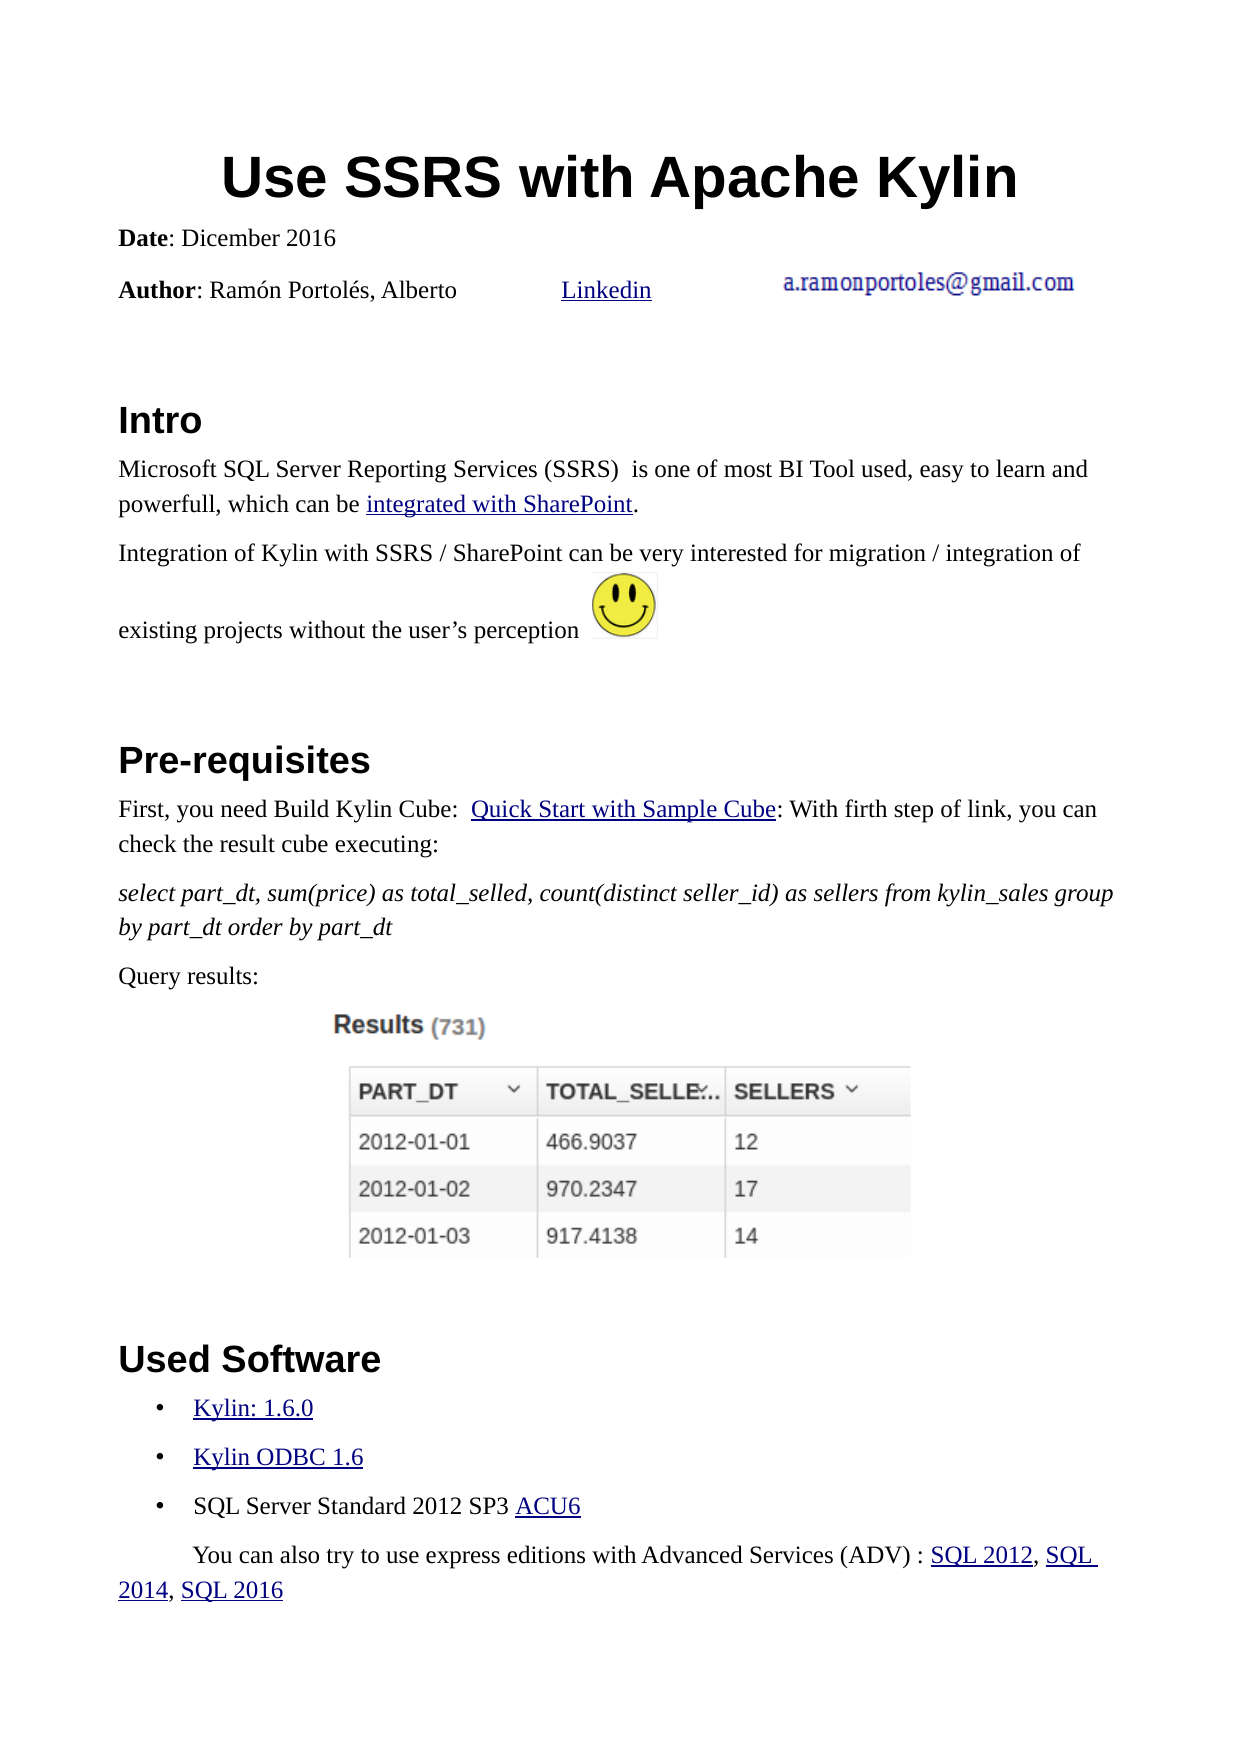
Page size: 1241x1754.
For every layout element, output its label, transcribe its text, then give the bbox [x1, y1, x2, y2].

list SQL Server Standard 2012 SP3 ACU6 [156, 1491, 1122, 1520]
text First, you need Build Kylin Cube: Quick Start with Sample Cube: With firth step of link, you can check the result cube executing: [118, 794, 1122, 857]
text Integration of Kylin with SSRS / SharePoint can be very interested for migration / integration of existing projects without the user’s perception [118, 538, 1122, 644]
text Author: Ramón Portolés, Alberto Linkedin [118, 272, 1122, 304]
picture [591, 572, 658, 639]
list Kylin: 1.6.0 [156, 1393, 1122, 1422]
subtitle Used Software [118, 1337, 1122, 1381]
text Query results: [118, 961, 1122, 990]
text Microsoft SQL Server Reporting Services (SSRS) is one of most BI Tool used, easy to learn and powerfull, which can be integrated with SharePoint. [118, 454, 1122, 517]
text select part_dt, sum(price) as total_selled, count(distinct seller_id) as sellers from kylin_sales group by part_dt order by part_dt [118, 878, 1122, 941]
subtitle Intro [118, 398, 1122, 442]
text Date: Dicember 2016 [118, 223, 1122, 251]
list Kylin ODBC 1.6 [156, 1442, 1122, 1471]
subtitle Pre-requisites [118, 738, 1122, 782]
picture [329, 1010, 911, 1258]
text You can also try to use express editions with Advanced Services (ADV) : SQL 2012, SQL 2014, SQL 2016 [118, 1540, 1122, 1604]
picture [782, 271, 1082, 299]
title Use SSRS with Apache Kylin [118, 143, 1122, 210]
